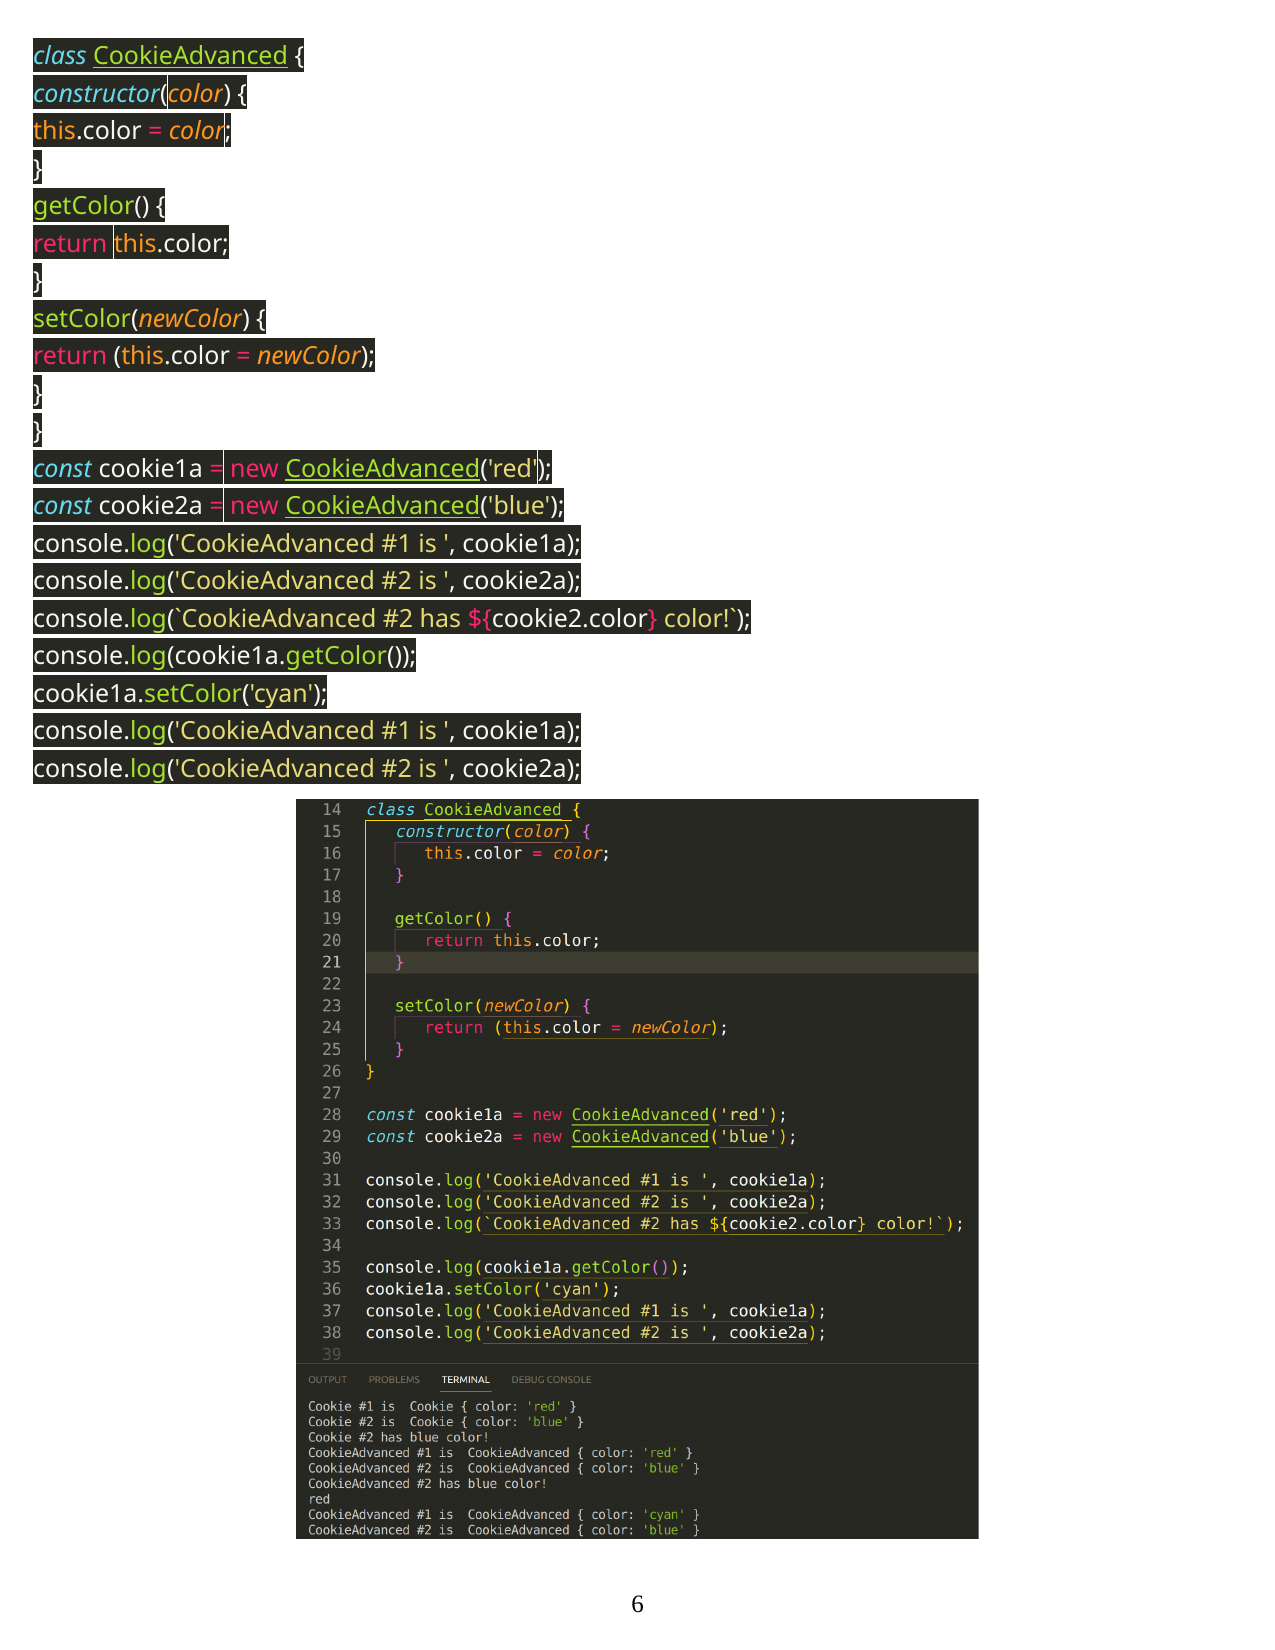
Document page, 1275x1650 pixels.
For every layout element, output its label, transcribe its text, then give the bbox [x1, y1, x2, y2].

text return (this.color = newColor); [33, 334, 1242, 372]
picture [296, 799, 979, 1539]
text console.log(`CookieAdvanced #2 has ${cookie2.color} color!`); [33, 597, 1242, 634]
text console.log('CookieAdvanced #1 is ', cookie1a); [33, 522, 1242, 559]
text const cookie1a = new CookieAdvanced('red'); [33, 447, 1242, 484]
text return this.color; [33, 222, 1242, 259]
text console.log('CookieAdvanced #1 is ', cookie1a); [33, 709, 1242, 747]
text const cookie2a = new CookieAdvanced('blue'); [33, 484, 1242, 522]
text cookie1a.setColor('cyan'); [33, 672, 1242, 709]
text class CookieAdvanced { [33, 34, 1242, 72]
text } [33, 147, 1242, 184]
text setColor(newColor) { [33, 297, 1242, 334]
text console.log(cookie1a.getColor()); [33, 634, 1242, 672]
text this.color = color; [33, 109, 1242, 147]
text } [33, 372, 1242, 409]
text } [33, 259, 1242, 297]
text constructor(color) { [33, 72, 1242, 109]
text console.log('CookieAdvanced #2 is ', cookie2a); [33, 747, 1242, 784]
text console.log('CookieAdvanced #2 is ', cookie2a); [33, 559, 1242, 597]
text getColor() { [33, 184, 1242, 222]
text } [33, 409, 1242, 447]
